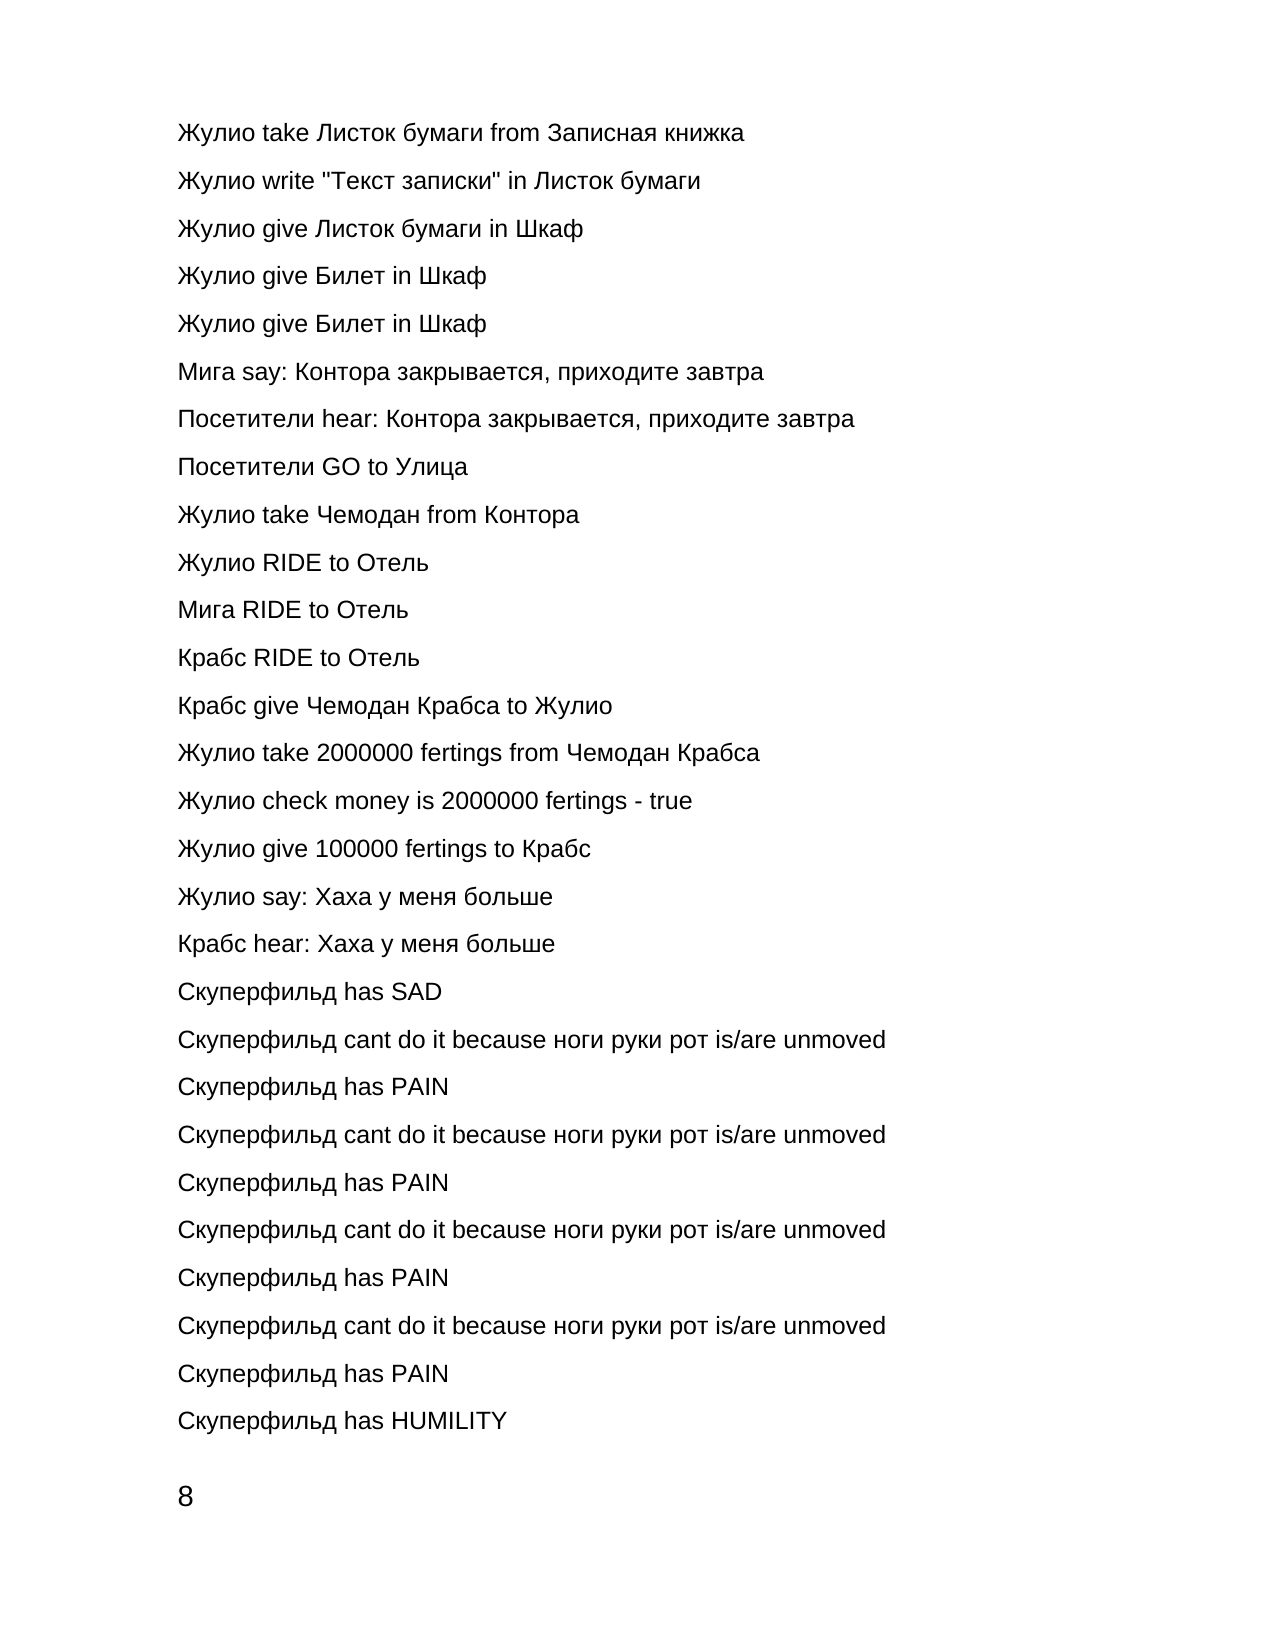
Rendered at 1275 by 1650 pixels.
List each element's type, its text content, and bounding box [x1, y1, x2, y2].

text Жулио give Листок бумаги in Шкаф [177, 213, 1186, 242]
text Скуперфильд cant do it because ноги руки рот is/are unmoved [177, 1024, 1186, 1053]
text Жулио write "Текст записки" in Листок бумаги [177, 166, 1186, 194]
text Скуперфильд has HUMILITY [177, 1406, 1186, 1435]
text Жулио say: Хаха у меня больше [177, 881, 1186, 910]
text Скуперфильд has PAIN [177, 1263, 1186, 1292]
text Жулио give Билет in Шкаф [177, 261, 1186, 290]
text Скуперфильд has PAIN [177, 1168, 1186, 1196]
text Жулио take Чемодан from Контора [177, 500, 1186, 528]
text Мига RIDE to Отель [177, 595, 1186, 624]
text Скуперфильд has PAIN [177, 1358, 1186, 1387]
text Жулио give Билет in Шкаф [177, 309, 1186, 338]
text Крабс RIDE to Отель [177, 643, 1186, 672]
text Мига say: Контора закрывается, приходите завтра [177, 357, 1186, 385]
text Посетители GO to Улица [177, 452, 1186, 481]
text Посетители hear: Контора закрывается, приходите завтра [177, 404, 1186, 433]
text Крабс give Чемодан Крабса to Жулио [177, 691, 1186, 719]
text Жулио check money is 2000000 fertings - true [177, 786, 1186, 815]
text Скуперфильд has SAD [177, 977, 1186, 1006]
text Скуперфильд cant do it because ноги руки рот is/are unmoved [177, 1311, 1186, 1339]
text Жулио take Листок бумаги from Записная книжка [177, 118, 1186, 147]
text Жулио RIDE to Отель [177, 547, 1186, 576]
text Жулио take 2000000 fertings from Чемодан Крабса [177, 738, 1186, 767]
text Скуперфильд has PAIN [177, 1072, 1186, 1101]
text Скуперфильд cant do it because ноги руки рот is/are unmoved [177, 1215, 1186, 1244]
text Жулио give 100000 fertings to Крабс [177, 834, 1186, 862]
text Скуперфильд cant do it because ноги руки рот is/are unmoved [177, 1120, 1186, 1149]
text Крабс hear: Хаха у меня больше [177, 929, 1186, 958]
